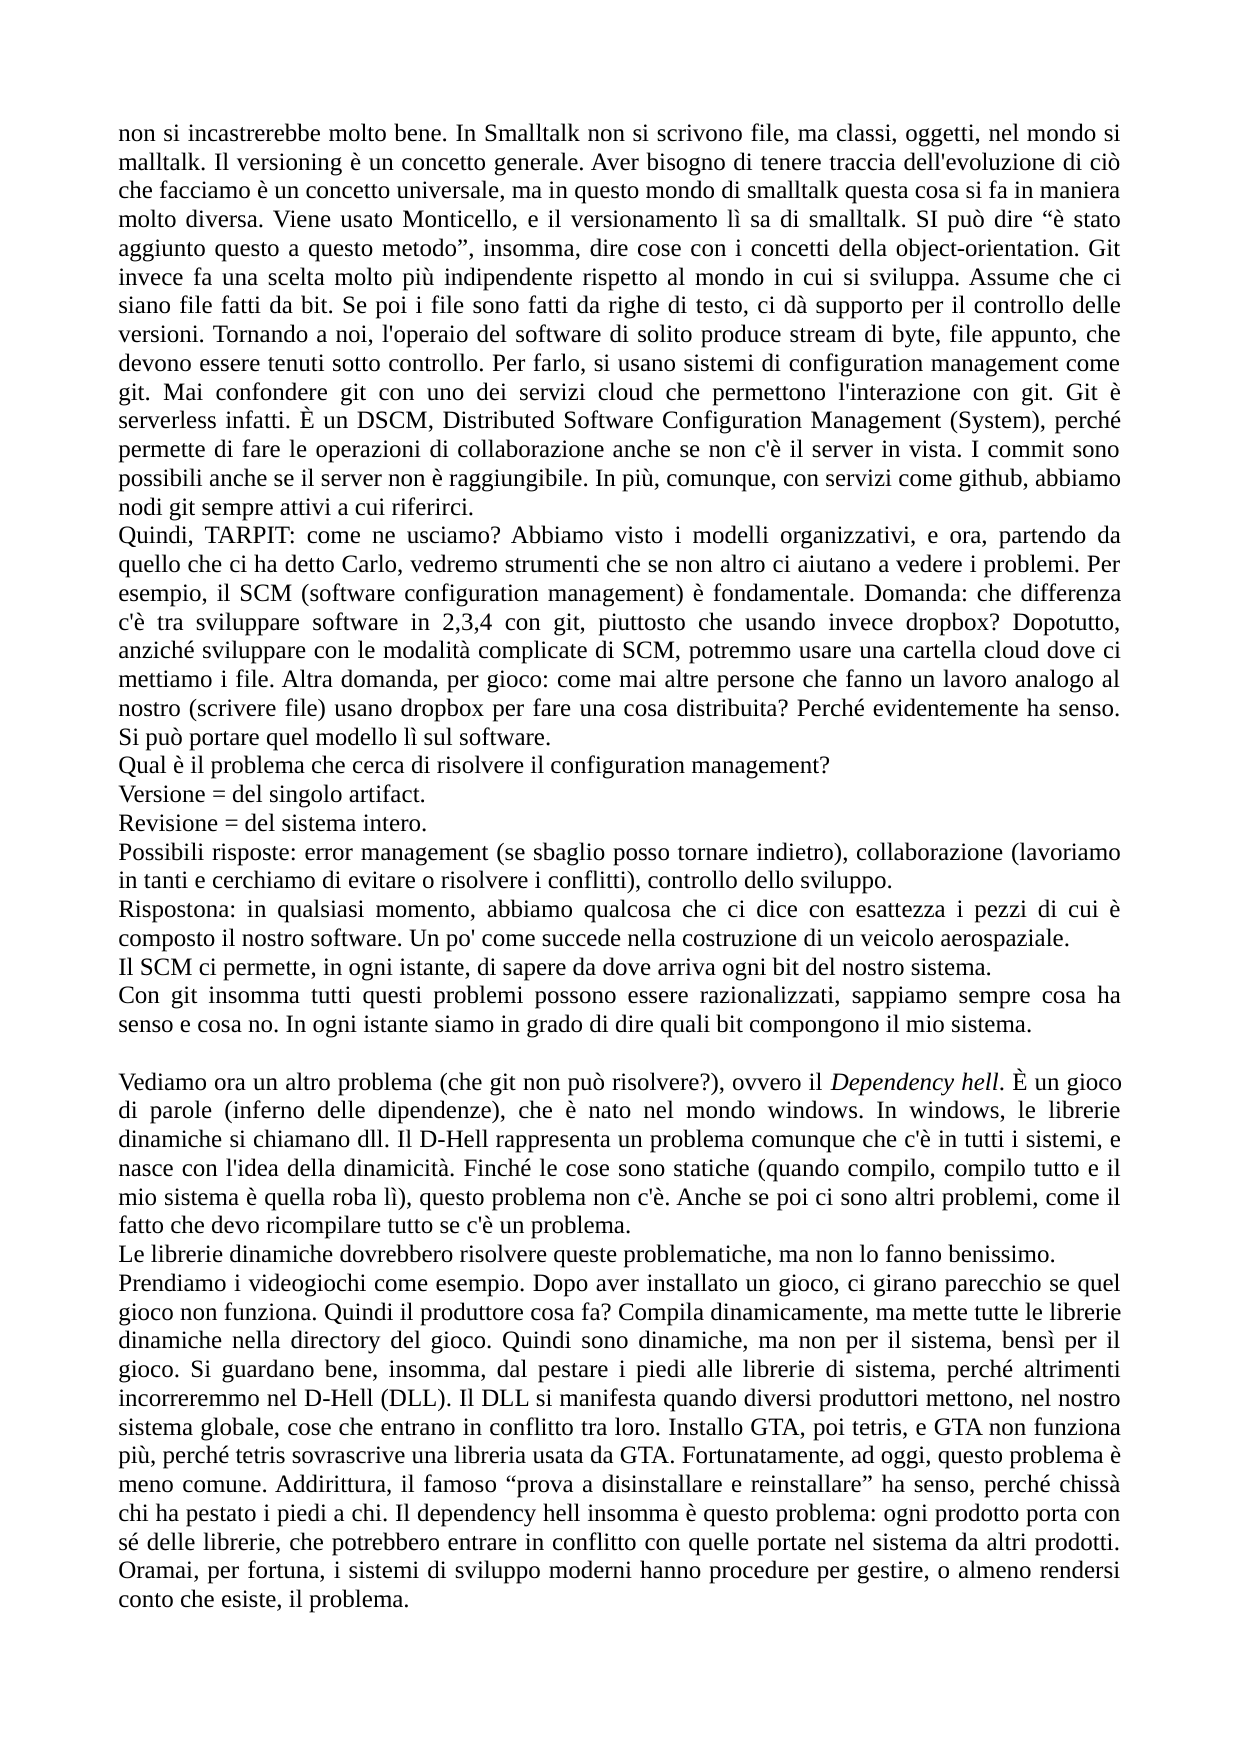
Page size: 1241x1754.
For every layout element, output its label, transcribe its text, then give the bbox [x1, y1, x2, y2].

text Possibili risposte: error management (se sbaglio posso tornare indietro), collaborazione (lavoriamo in tanti e cerchiamo di evitare o risolvere i conflitti), controllo dello sviluppo. [118, 837, 1122, 894]
text Il SCM ci permette, in ogni istante, di sapere da dove arriva ogni bit del nostro sistema. [118, 952, 1122, 981]
text Prendiamo i videogiochi come esempio. Dopo aver installato un gioco, ci girano parecchio se quel gioco non funziona. Quindi il produttore cosa fa? Compila dinamicamente, ma mette tutte le librerie dinamiche nella directory del gioco. Quindi sono dinamiche, ma non per il sistema, bensì per il gioco. Si guardano bene, insomma, dal pestare i piedi alle librerie di sistema, perché altrimenti incorreremmo nel D-Hell (DLL). Il DLL si manifesta quando diversi produttori mettono, nel nostro sistema globale, cose che entrano in conflitto tra loro. Installo GTA, poi tetris, e GTA non funziona più, perché tetris sovrascrive una libreria usata da GTA. Fortunatamente, ad oggi, questo problema è meno comune. Addirittura, il famoso “prova a disinstallare e reinstallare” ha senso, perché chissà chi ha pestato i piedi a chi. Il dependency hell insomma è questo problema: ogni prodotto porta con sé delle librerie, che potrebbero entrare in conflitto con quelle portate nel sistema da altri prodotti. Oramai, per fortuna, i sistemi di sviluppo moderni hanno procedure per gestire, o almeno rendersi conto che esiste, il problema. [118, 1268, 1122, 1613]
text non si incastrerebbe molto bene. In Smalltalk non si scrivono file, ma classi, oggetti, nel mondo si malltalk. Il versioning è un concetto generale. Aver bisogno di tenere traccia dell'evoluzione di ciò che facciamo è un concetto universale, ma in questo mondo di smalltalk questa cosa si fa in maniera molto diversa. Viene usato Monticello, e il versionamento lì sa di smalltalk. SI può dire “è stato aggiunto questo a questo metodo”, insomma, dire cose con i concetti della object-orientation. Git invece fa una scelta molto più indipendente rispetto al mondo in cui si sviluppa. Assume che ci siano file fatti da bit. Se poi i file sono fatti da righe di testo, ci dà supporto per il controllo delle versioni. Tornando a noi, l'operaio del software di solito produce stream di byte, file appunto, che devono essere tenuti sotto controllo. Per farlo, si usano sistemi di configuration management come git. Mai confondere git con uno dei servizi cloud che permettono l'interazione con git. Git è serverless infatti. È un DSCM, Distributed Software Configuration Management (System), perché permette di fare le operazioni di collaborazione anche se non c'è il server in vista. I commit sono possibili anche se il server non è raggiungibile. In più, comunque, con servizi come github, abbiamo nodi git sempre attivi a cui riferirci. [118, 118, 1122, 521]
text Qual è il problema che cerca di risolvere il configuration management? [118, 751, 1122, 779]
text Revisione = del sistema intero. [118, 808, 1122, 837]
text Con git insomma tutti questi problemi possono essere razionalizzati, sappiamo sempre cosa ha senso e cosa no. In ogni istante siamo in grado di dire quali bit compongono il mio sistema. [118, 981, 1122, 1038]
text Le librerie dinamiche dovrebbero risolvere queste problematiche, ma non lo fanno benissimo. [118, 1239, 1122, 1268]
text Rispostona: in qualsiasi momento, abbiamo qualcosa che ci dice con esattezza i pezzi di cui è composto il nostro software. Un po' come succede nella costruzione di un veicolo aerospaziale. [118, 894, 1122, 952]
text Quindi, TARPIT: come ne usciamo? Abbiamo visto i modelli organizzativi, e ora, partendo da quello che ci ha detto Carlo, vedremo strumenti che se non altro ci aiutano a vedere i problemi. Per esempio, il SCM (software configuration management) è fondamentale. Domanda: che differenza c'è tra sviluppare software in 2,3,4 con git, piuttosto che usando invece dropbox? Dopotutto, anziché sviluppare con le modalità complicate di SCM, potremmo usare una cartella cloud dove ci mettiamo i file. Altra domanda, per gioco: come mai altre persone che fanno un lavoro analogo al nostro (scrivere file) usano dropbox per fare una cosa distribuita? Perché evidentemente ha senso. Si può portare quel modello lì sul software. [118, 521, 1122, 751]
text Vediamo ora un altro problema (che git non può risolvere?), ovvero il Dependency hell. È un gioco di parole (inferno delle dipendenze), che è nato nel mondo windows. In windows, le librerie dinamiche si chiamano dll. Il D-Hell rappresenta un problema comunque che c'è in tutti i sistemi, e nasce con l'idea della dinamicità. Finché le cose sono statiche (quando compilo, compilo tutto e il mio sistema è quella roba lì), questo problema non c'è. Anche se poi ci sono altri problemi, come il fatto che devo ricompilare tutto se c'è un problema. [118, 1038, 1122, 1239]
text Versione = del singolo artifact. [118, 779, 1122, 808]
